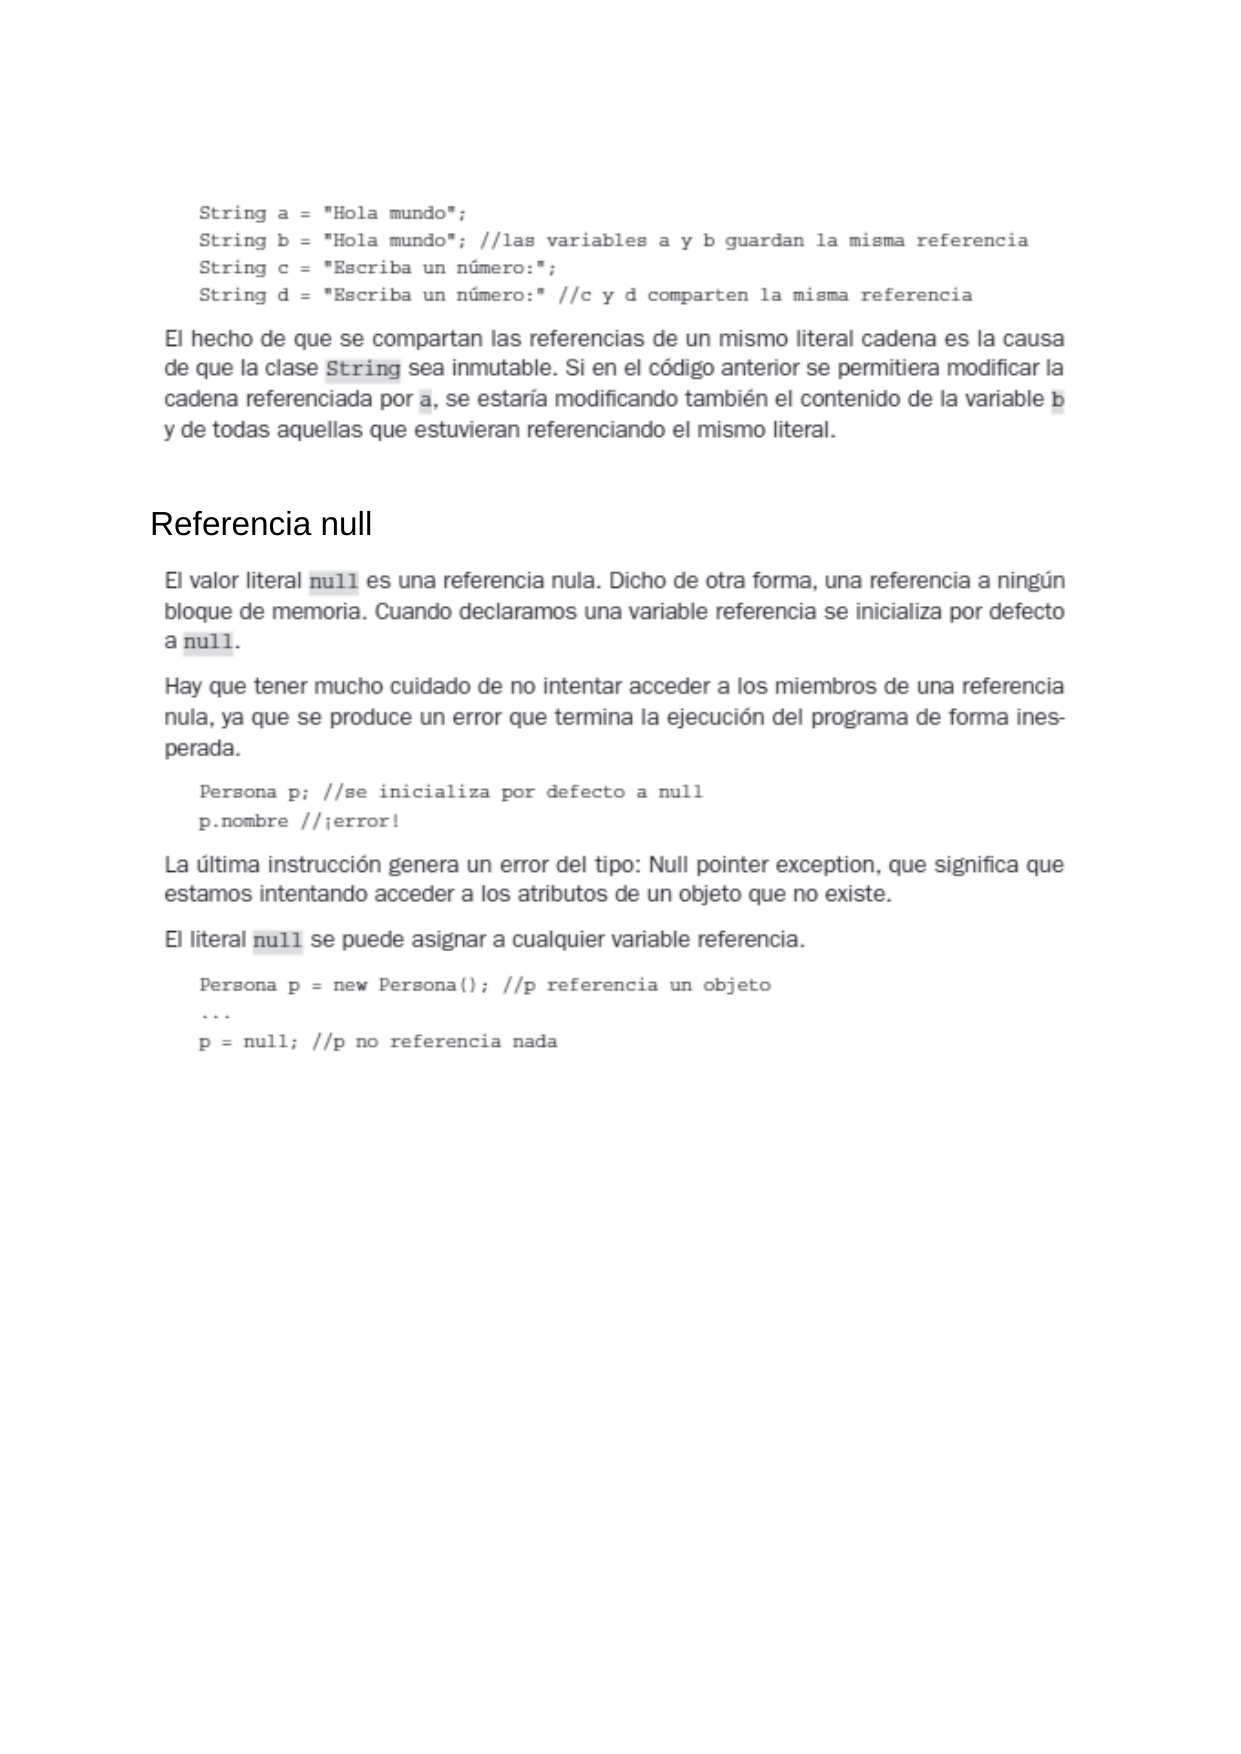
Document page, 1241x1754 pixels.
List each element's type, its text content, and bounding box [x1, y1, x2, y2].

picture [150, 555, 1091, 1074]
subtitle Referencia null [150, 504, 1090, 543]
picture [150, 180, 1091, 265]
